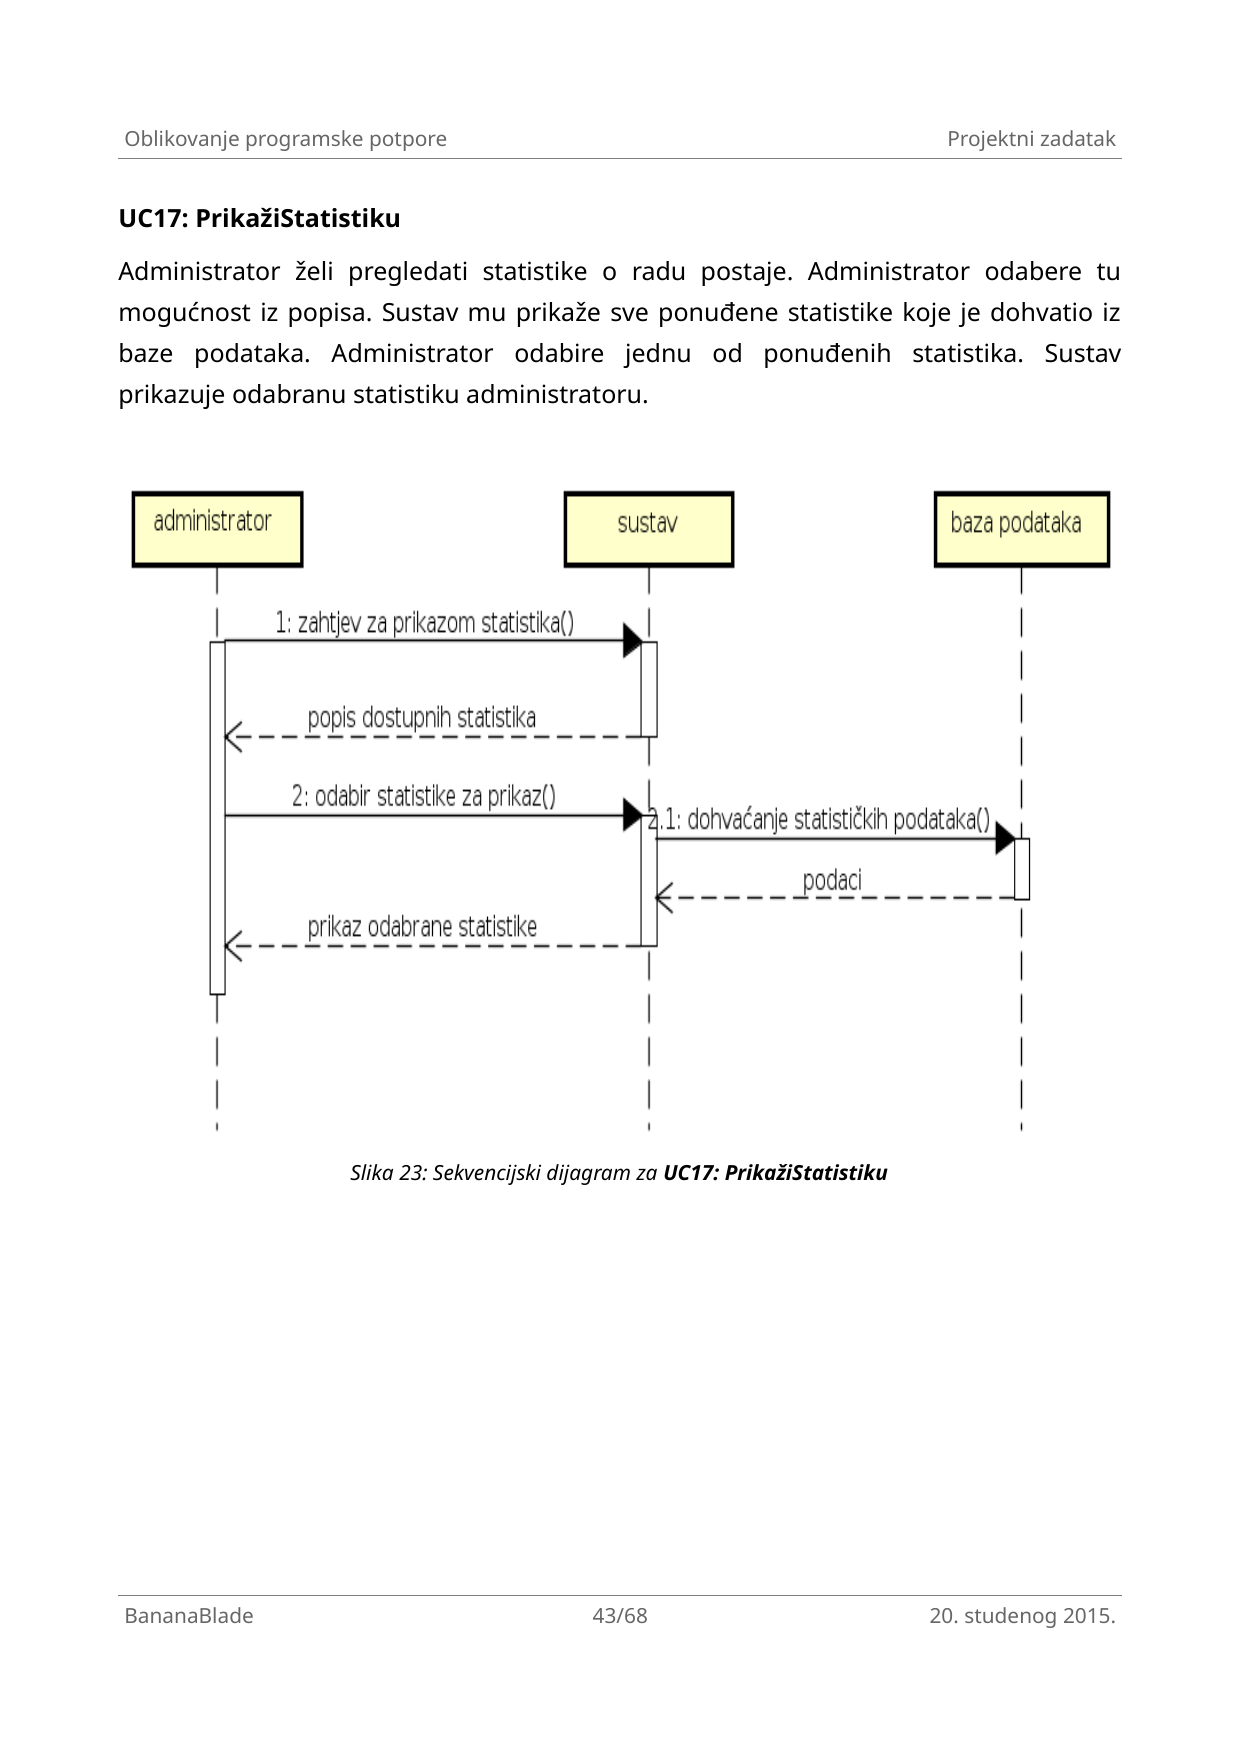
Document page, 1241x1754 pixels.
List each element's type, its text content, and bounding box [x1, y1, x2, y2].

text Administrator želi pregledati statistike o radu postaje. Administrator odabere tu mogućnost iz popisa. Sustav mu prikaže sve ponuđene statistike koje je dohvatio iz baze podataka. Administrator odabire jednu od ponuđenih statistika. Sustav prikazuje odabranu statistiku administratoru. [118, 254, 1122, 410]
subtitle UC17: PrikažiStatistiku [118, 201, 1122, 234]
picture [118, 470, 1123, 1153]
text Slika 23: Sekvencijski dijagram za UC17: PrikažiStatistiku [118, 1153, 1122, 1186]
